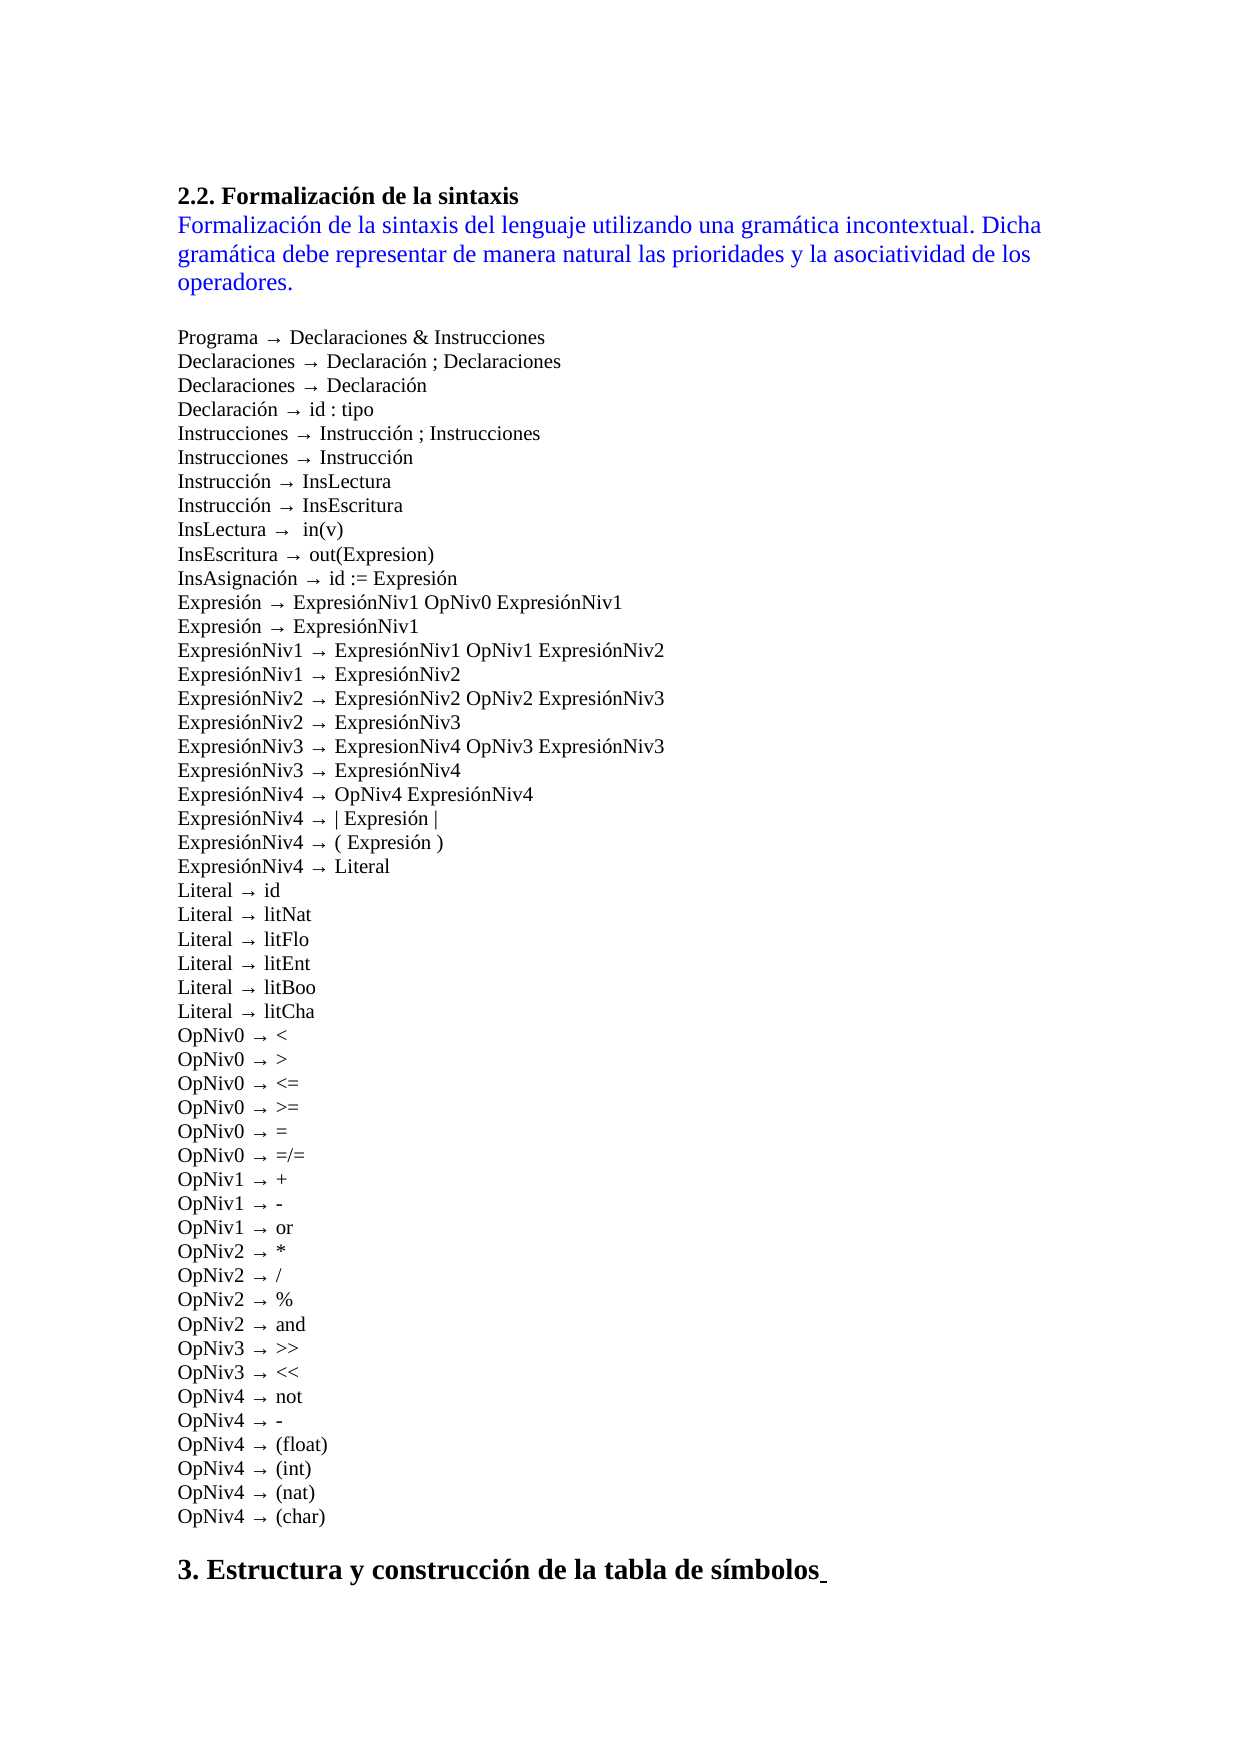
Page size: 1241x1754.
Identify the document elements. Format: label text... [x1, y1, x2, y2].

text ExpresiónNiv4 → OpNiv4 ExpresiónNiv4 [177, 782, 1063, 806]
text Declaraciones → Declaración ; Declaraciones [177, 349, 1063, 373]
text OpNiv2 → / [177, 1263, 1063, 1287]
text 2.2. Formalización de la sintaxis [177, 181, 1063, 210]
text ExpresiónNiv2 → ExpresiónNiv3 [177, 710, 1063, 734]
text Declaración → id : tipo [177, 397, 1063, 421]
text OpNiv0 → > [177, 1047, 1063, 1071]
text ExpresiónNiv1 → ExpresiónNiv2 [177, 662, 1063, 686]
text InsEscritura → out(Expresion) [177, 541, 1063, 566]
text OpNiv4 → (int) [177, 1456, 1063, 1480]
text ExpresiónNiv1 → ExpresiónNiv1 OpNiv1 ExpresiónNiv2 [177, 638, 1063, 662]
text Literal → litCha [177, 999, 1063, 1023]
text Instrucción → InsLectura [177, 469, 1063, 493]
text 3. Estructura y construcción de la tabla de símbolos [177, 1552, 1063, 1586]
text ExpresiónNiv3 → ExpresiónNiv4 [177, 758, 1063, 782]
text OpNiv0 → <= [177, 1071, 1063, 1095]
text OpNiv2 → and [177, 1311, 1063, 1336]
text Expresión → ExpresiónNiv1 OpNiv0 ExpresiónNiv1 [177, 589, 1063, 614]
text OpNiv0 → =/= [177, 1143, 1063, 1167]
text OpNiv4 → (nat) [177, 1480, 1063, 1504]
text Expresión → ExpresiónNiv1 [177, 614, 1063, 638]
text InsAsignación → id := Expresión [177, 566, 1063, 589]
text OpNiv0 → >= [177, 1095, 1063, 1119]
text ExpresiónNiv4 → | Expresión | [177, 806, 1063, 830]
text InsLectura → in(v) [177, 517, 1063, 541]
text OpNiv3 → >> [177, 1336, 1063, 1359]
text Literal → litFlo [177, 926, 1063, 951]
text OpNiv2 → % [177, 1287, 1063, 1311]
text OpNiv4 → (float) [177, 1432, 1063, 1456]
text Literal → litEnt [177, 951, 1063, 974]
text Literal → id [177, 878, 1063, 902]
text OpNiv4 → not [177, 1384, 1063, 1408]
text ExpresiónNiv2 → ExpresiónNiv2 OpNiv2 ExpresiónNiv3 [177, 686, 1063, 710]
text ExpresiónNiv4 → ( Expresión ) [177, 830, 1063, 854]
text Instrucciones → Instrucción [177, 445, 1063, 469]
text OpNiv1 → - [177, 1191, 1063, 1215]
text OpNiv4 → - [177, 1408, 1063, 1432]
text Literal → litBoo [177, 974, 1063, 999]
text OpNiv1 → or [177, 1215, 1063, 1239]
text OpNiv4 → (char) [177, 1504, 1063, 1528]
text Programa → Declaraciones & Instrucciones [177, 325, 1063, 349]
text OpNiv2 → * [177, 1239, 1063, 1263]
text OpNiv1 → + [177, 1167, 1063, 1191]
text Instrucciones → Instrucción ; Instrucciones [177, 421, 1063, 445]
text Formalización de la sintaxis del lenguaje utilizando una gramática incontextual. Dicha gramática debe representar de manera natural las prioridades y la asociatividad de los operadores. [177, 210, 1063, 296]
text OpNiv0 → < [177, 1023, 1063, 1047]
text ExpresiónNiv4 → Literal [177, 854, 1063, 878]
text Instrucción → InsEscritura [177, 493, 1063, 517]
text ExpresiónNiv3 → ExpresionNiv4 OpNiv3 ExpresiónNiv3 [177, 734, 1063, 758]
text OpNiv0 → = [177, 1119, 1063, 1143]
text OpNiv3 → << [177, 1359, 1063, 1384]
text Literal → litNat [177, 902, 1063, 926]
text Declaraciones → Declaración [177, 373, 1063, 397]
